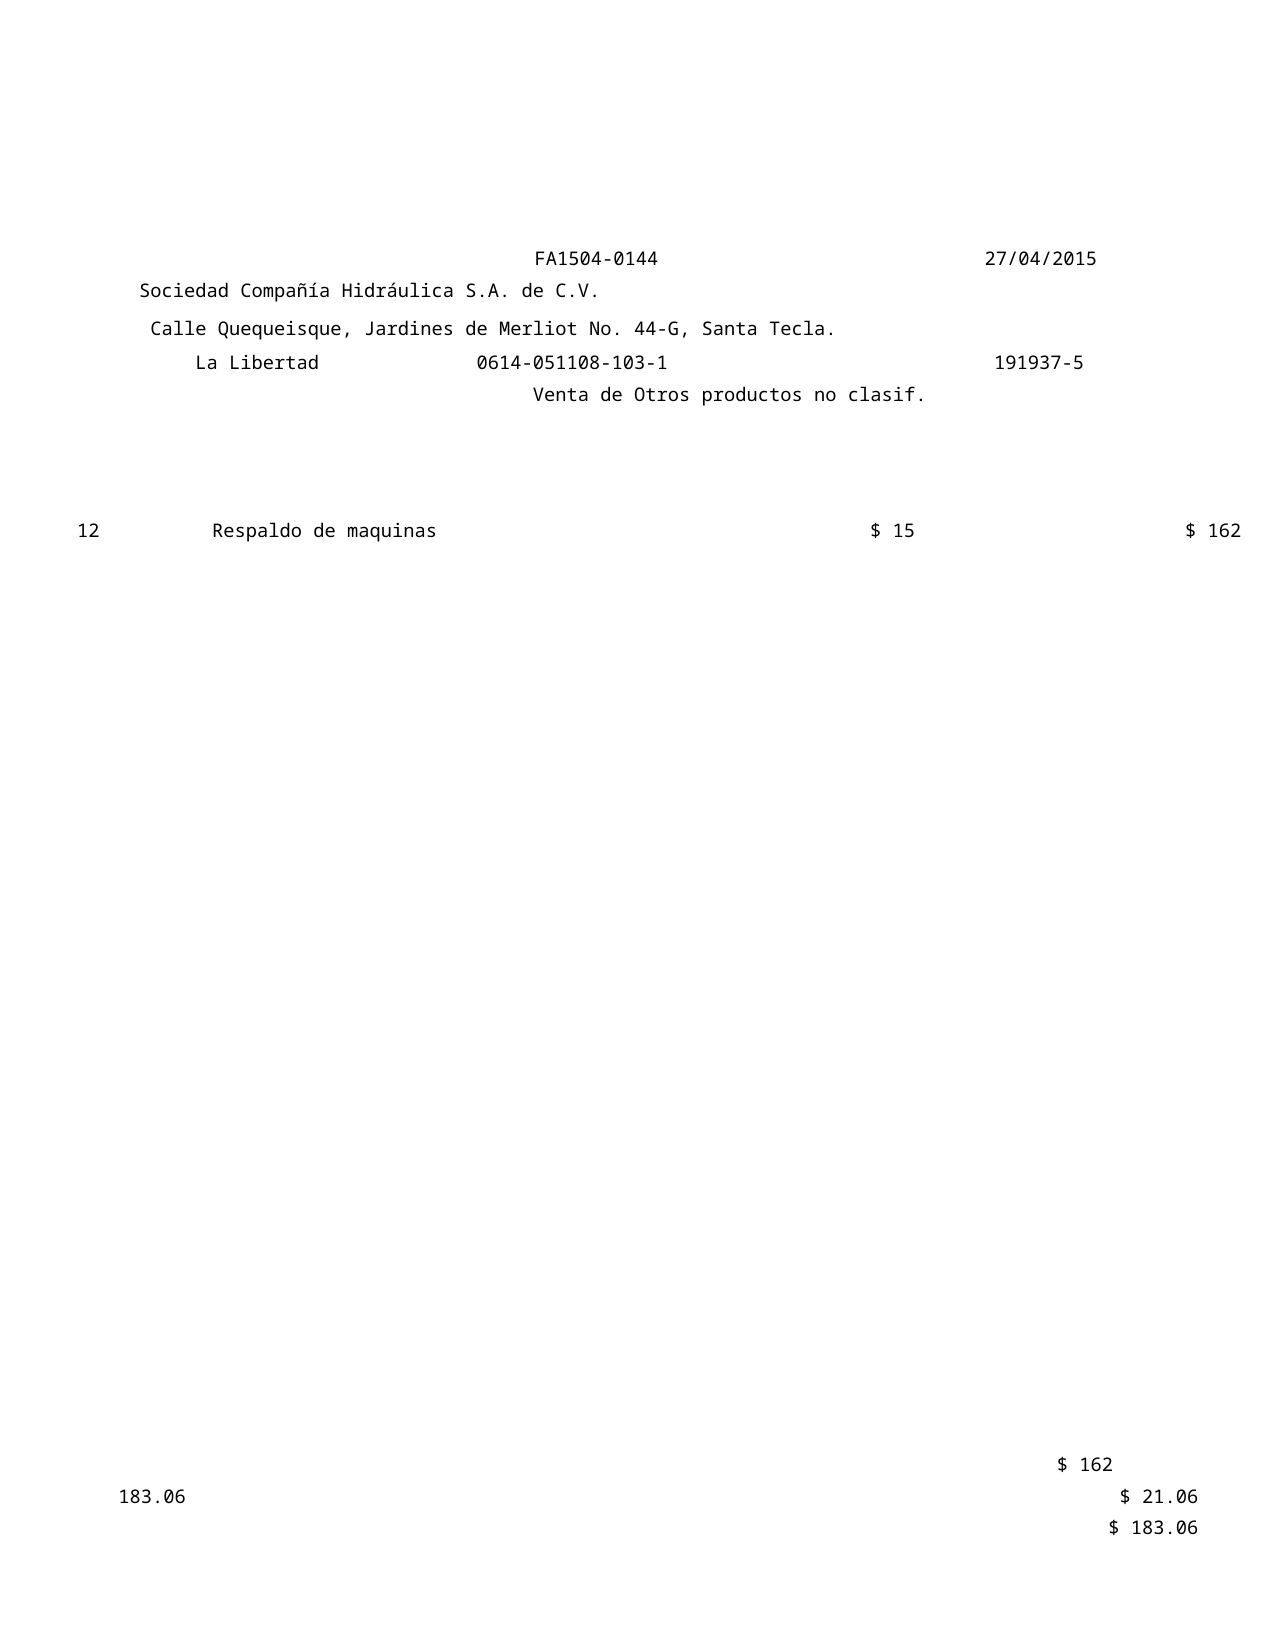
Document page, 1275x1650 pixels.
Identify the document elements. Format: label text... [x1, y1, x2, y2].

text $ 162 [118, 1452, 1252, 1477]
text 183.06 $ 21.06 [118, 1483, 1252, 1509]
text Calle Quequeisque, Jardines de Merliot No. 44-G, Santa Tecla. [71, 315, 1252, 340]
text 12 Respaldo de maquinas $ 15 $ 162 [43, 518, 1252, 543]
text Venta de Otros productos no clasif. [71, 381, 1252, 407]
text La Libertad 0614-051108-103-1 191937-5 [71, 349, 1252, 375]
text Sociedad Compañía Hidráulica S.A. de C.V. [71, 277, 1252, 303]
text $ 183.06 [118, 1515, 1252, 1540]
text FA1504-0144 27/04/2015 [118, 246, 1252, 271]
